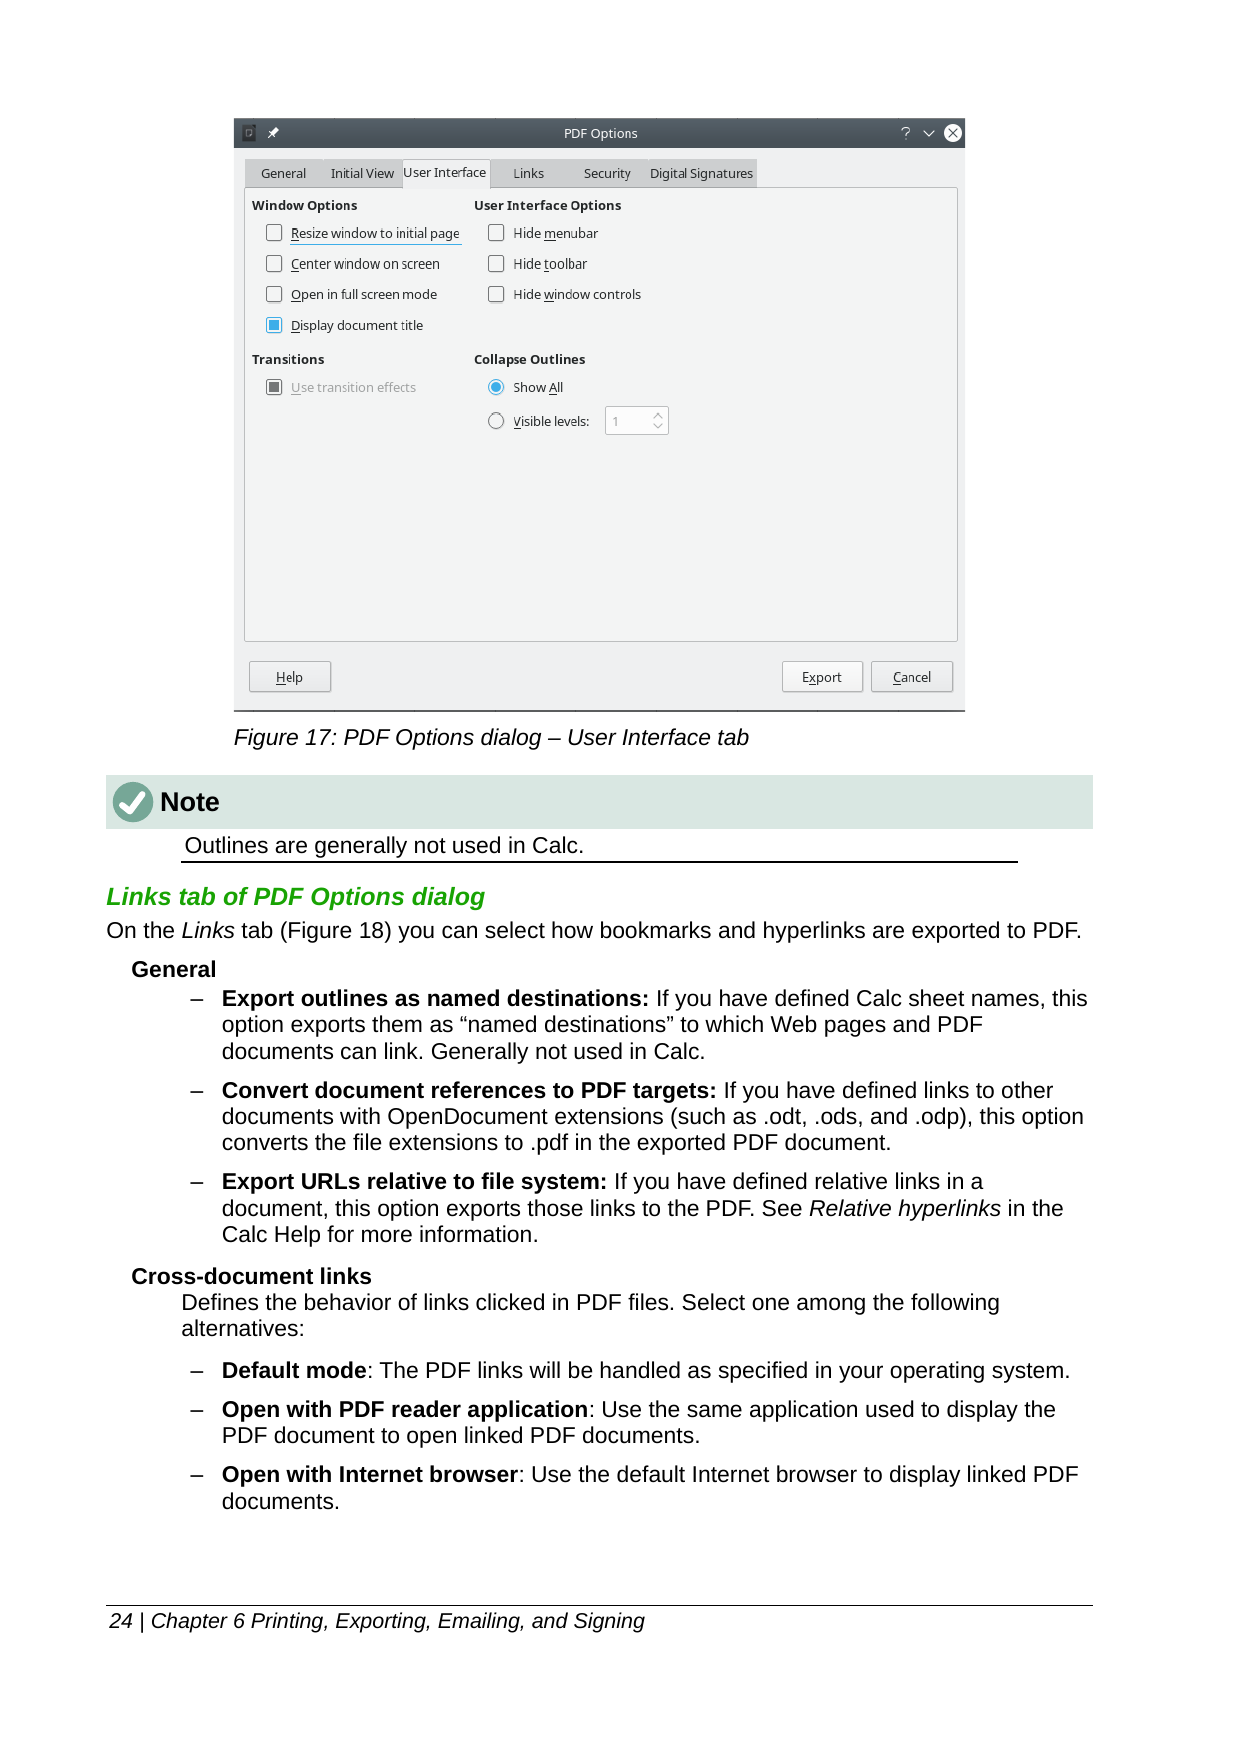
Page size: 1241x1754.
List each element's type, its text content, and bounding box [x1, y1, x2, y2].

picture [233, 118, 966, 712]
list Export outlines as named destinations: If you have defined Calc sheet names, this option exports them as “named destinations” to which Web pages and PDF documents can link. Generally not used in Calc. [187, 982, 1093, 1064]
subtitle Note [106, 775, 1093, 829]
text On the Links tab (Figure 18) you can select how bookmarks and hyperlinks are exported to PDF. [106, 917, 1093, 943]
text Figure 17: PDF Options dialog – User Interface tab [234, 724, 965, 751]
text General [131, 956, 1093, 982]
text Cross-document links [131, 1263, 1093, 1289]
text Defines the behavior of links clicked in PDF files. Select one among the following alternatives: [181, 1289, 1093, 1342]
list Open with Internet browser: Use the default Internet browser to display linked PDF documents. [187, 1458, 1093, 1517]
list Default mode: The PDF links will be handled as specified in your operating system. [187, 1354, 1093, 1383]
text Outlines are generally not used in Calc. [181, 829, 1018, 861]
list Convert document references to PDF targets: If you have defined links to other documents with OpenDocument extensions (such as .odt, .ods, and .odp), this option converts the file extensions to .pdf in the exported PDF document. [187, 1074, 1093, 1156]
list Open with PDF reader application: Use the same application used to display the PDF document to open linked PDF documents. [187, 1393, 1093, 1449]
subtitle Links tab of PDF Options dialog [106, 882, 1093, 911]
list Export URLs relative to file system: If you have defined relative links in a document, this option exports those links to the PDF. See Relative hyperlinks in the Calc Help for more information. [187, 1165, 1093, 1250]
